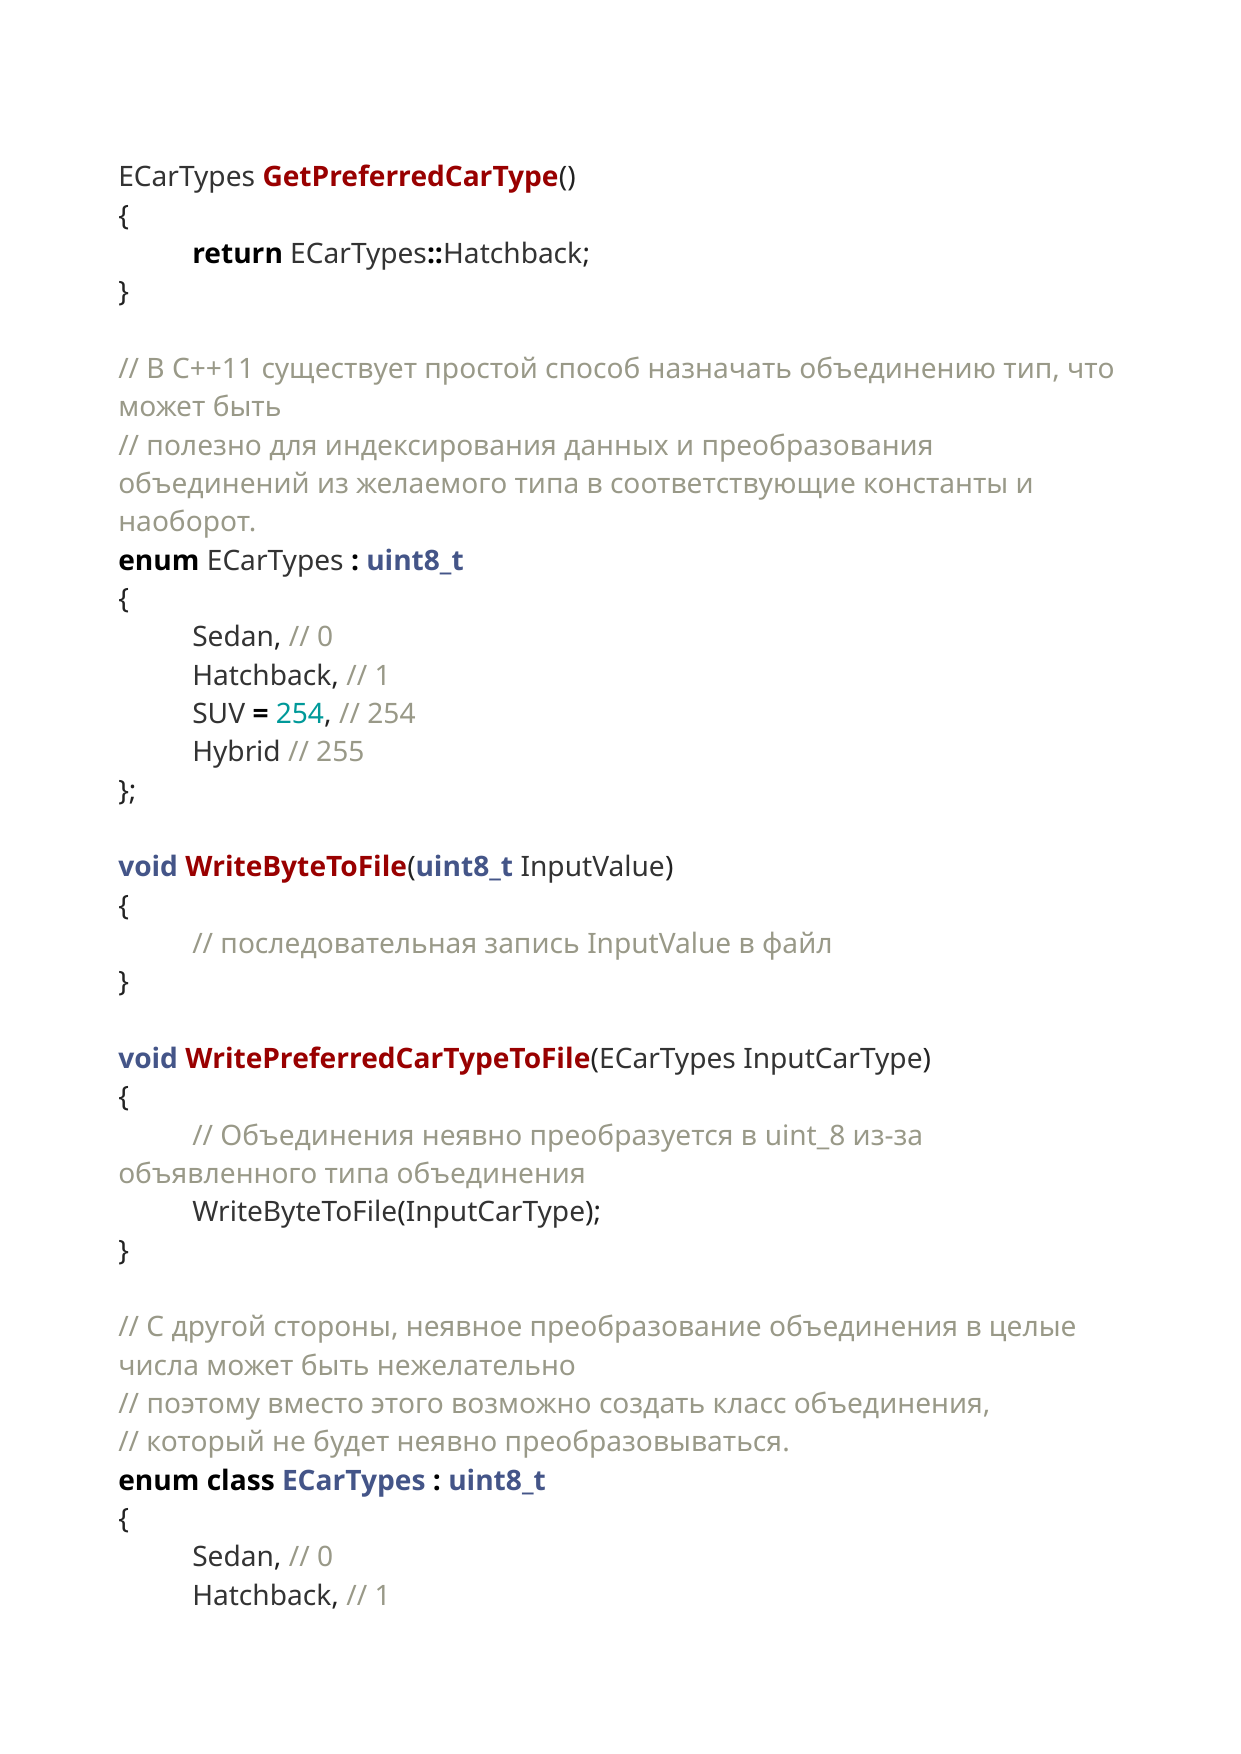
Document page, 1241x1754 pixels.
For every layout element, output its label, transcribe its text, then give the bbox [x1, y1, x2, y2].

text } [118, 1230, 1122, 1268]
text enum ECarTypes : uint8_t [118, 540, 1122, 578]
text enum class ECarTypes : uint8_t [118, 1460, 1122, 1498]
text // поэтому вместо этого возможно создать класс объединения, [118, 1383, 1122, 1421]
text return ECarTypes::Hatchback; [118, 233, 1122, 271]
text { [118, 1076, 1122, 1115]
text // В С++11 существует простой способ назначать объединению тип, что может быть [118, 348, 1122, 425]
text { [118, 885, 1122, 923]
text Hatchback, // 1 [118, 655, 1122, 693]
text // С другой стороны, неявное преобразование объединения в целые числа может быть нежелательно [118, 1306, 1122, 1383]
text // полезно для индексирования данных и преобразования объединений из желаемого типа в соответствующие константы и наоборот. [118, 425, 1122, 540]
text // Объединения неявно преобразуется в uint_8 из-за объявленного типа объединения [118, 1115, 1122, 1191]
text SUV = 254, // 254 [118, 693, 1122, 731]
text WriteByteToFile(InputCarType); [118, 1191, 1122, 1230]
text }; [118, 770, 1122, 808]
text { [118, 195, 1122, 233]
text { [118, 1498, 1122, 1536]
text // который не будет неявно преобразовываться. [118, 1421, 1122, 1460]
text Sedan, // 0 [118, 616, 1122, 655]
text void WritePreferredCarTypeToFile(ECarTypes InputCarType) [118, 1038, 1122, 1076]
text } [118, 271, 1122, 310]
text ECarTypes GetPreferredCarType() [118, 156, 1122, 195]
text // последовательная запись InputValue в файл [118, 923, 1122, 961]
text } [118, 961, 1122, 1000]
text void WriteByteToFile(uint8_t InputValue) [118, 846, 1122, 885]
text Hatchback, // 1 [118, 1575, 1122, 1613]
text { [118, 578, 1122, 616]
text Hybrid // 255 [118, 731, 1122, 770]
text Sedan, // 0 [118, 1536, 1122, 1575]
